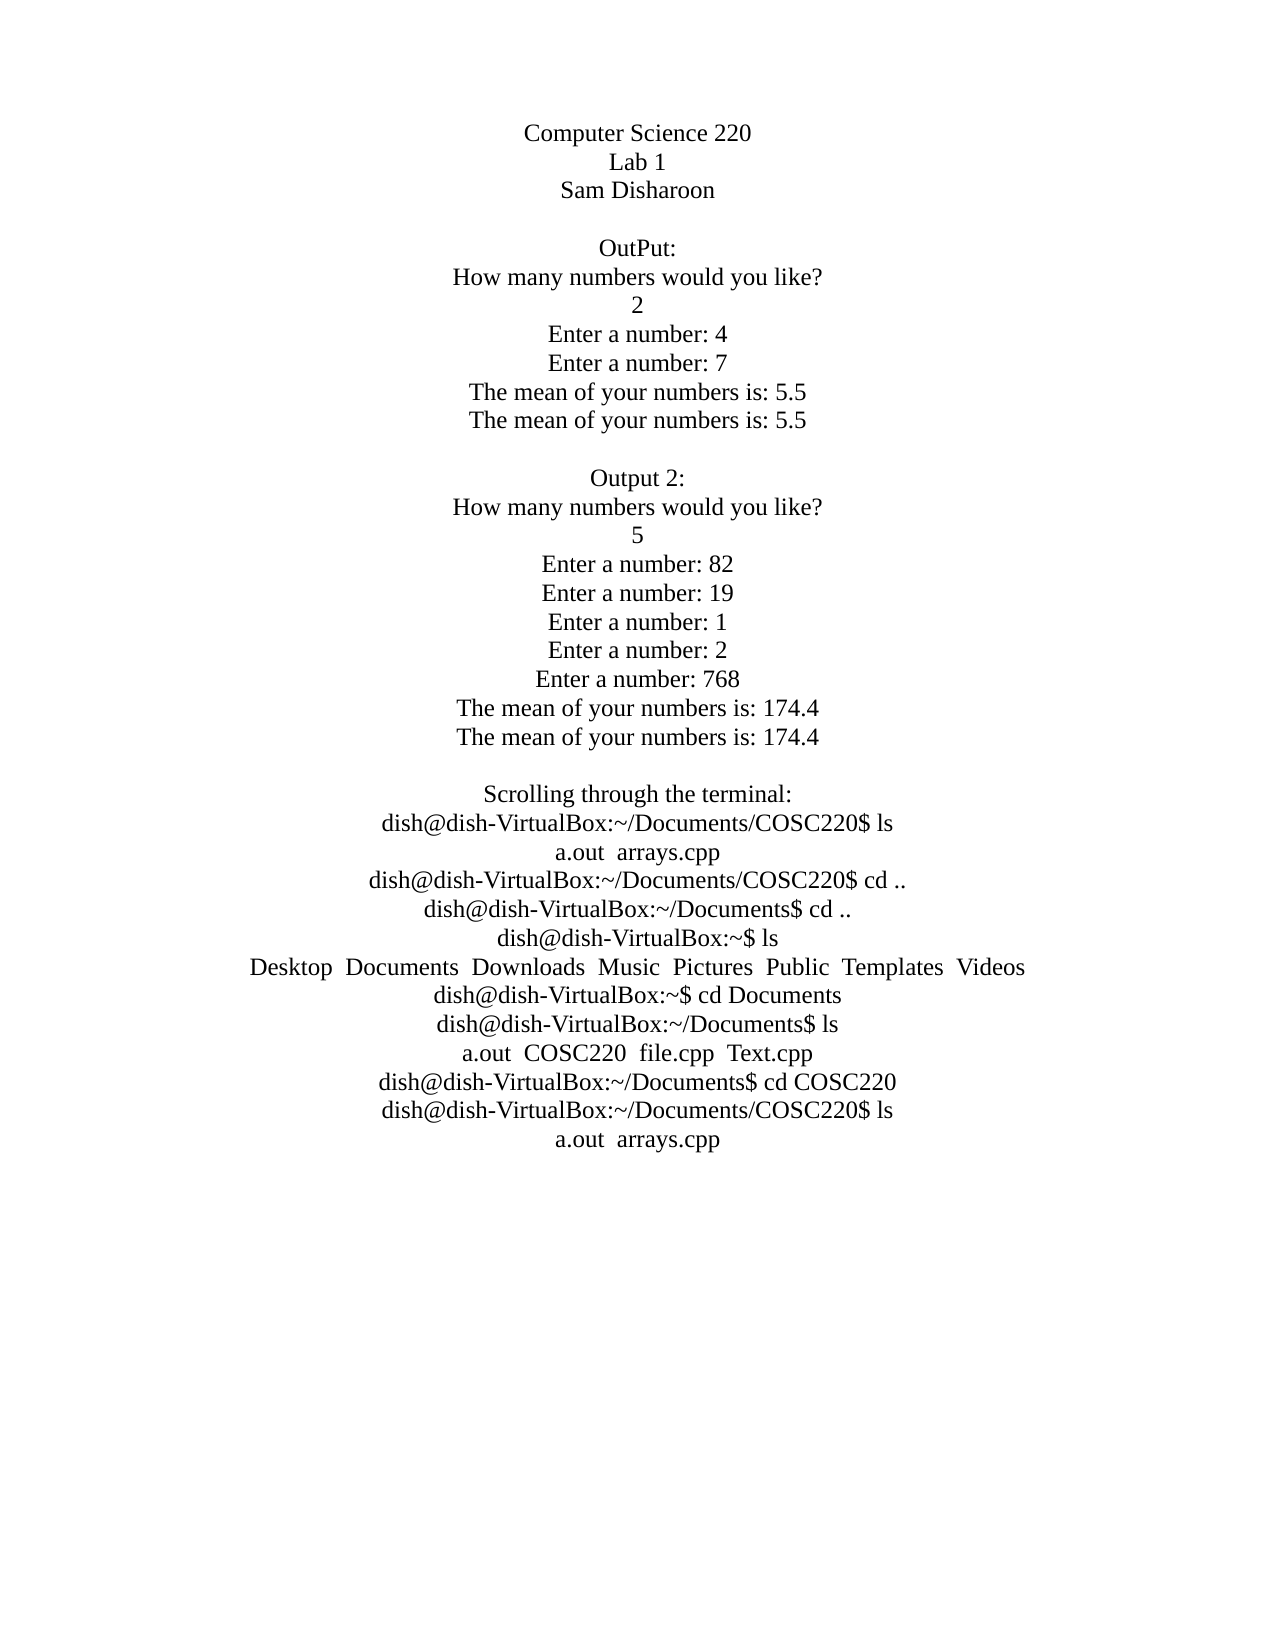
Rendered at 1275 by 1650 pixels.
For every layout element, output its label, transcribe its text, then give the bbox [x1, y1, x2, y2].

text Scrolling through the terminal: [118, 779, 1157, 808]
text dish@dish-VirtualBox:~/Documents/COSC220$ cd .. [118, 866, 1157, 894]
text dish@dish-VirtualBox:~/Documents$ cd .. [118, 894, 1157, 923]
text The mean of your numbers is: 174.4 [118, 722, 1157, 751]
text Desktop Documents Downloads Music Pictures Public Templates Videos [118, 952, 1157, 981]
text Enter a number: 7 [118, 348, 1157, 377]
text OutPut: [118, 233, 1157, 262]
text dish@dish-VirtualBox:~/Documents/COSC220$ ls [118, 808, 1157, 837]
text 2 [118, 291, 1157, 319]
text Enter a number: 2 [118, 636, 1157, 664]
text How many numbers would you like? [118, 262, 1157, 291]
text Lab 1 [118, 147, 1157, 176]
text dish@dish-VirtualBox:~$ ls [118, 923, 1157, 952]
text dish@dish-VirtualBox:~$ cd Documents [118, 981, 1157, 1009]
text Enter a number: 4 [118, 319, 1157, 348]
text a.out arrays.cpp [118, 1124, 1157, 1153]
text How many numbers would you like? [118, 492, 1157, 521]
text a.out arrays.cpp [118, 837, 1157, 866]
text dish@dish-VirtualBox:~/Documents/COSC220$ ls [118, 1096, 1157, 1124]
text Enter a number: 1 [118, 607, 1157, 636]
text The mean of your numbers is: 5.5 [118, 377, 1157, 406]
text The mean of your numbers is: 174.4 [118, 693, 1157, 722]
text The mean of your numbers is: 5.5 [118, 406, 1157, 434]
text Enter a number: 82 [118, 549, 1157, 578]
text Output 2: [118, 463, 1157, 492]
text dish@dish-VirtualBox:~/Documents$ cd COSC220 [118, 1067, 1157, 1096]
text dish@dish-VirtualBox:~/Documents$ ls [118, 1009, 1157, 1038]
text Computer Science 220 [118, 118, 1157, 147]
text Enter a number: 19 [118, 578, 1157, 607]
text a.out COSC220 file.cpp Text.cpp [118, 1038, 1157, 1067]
text Enter a number: 768 [118, 664, 1157, 693]
text Sam Disharoon [118, 176, 1157, 204]
text 5 [118, 521, 1157, 549]
